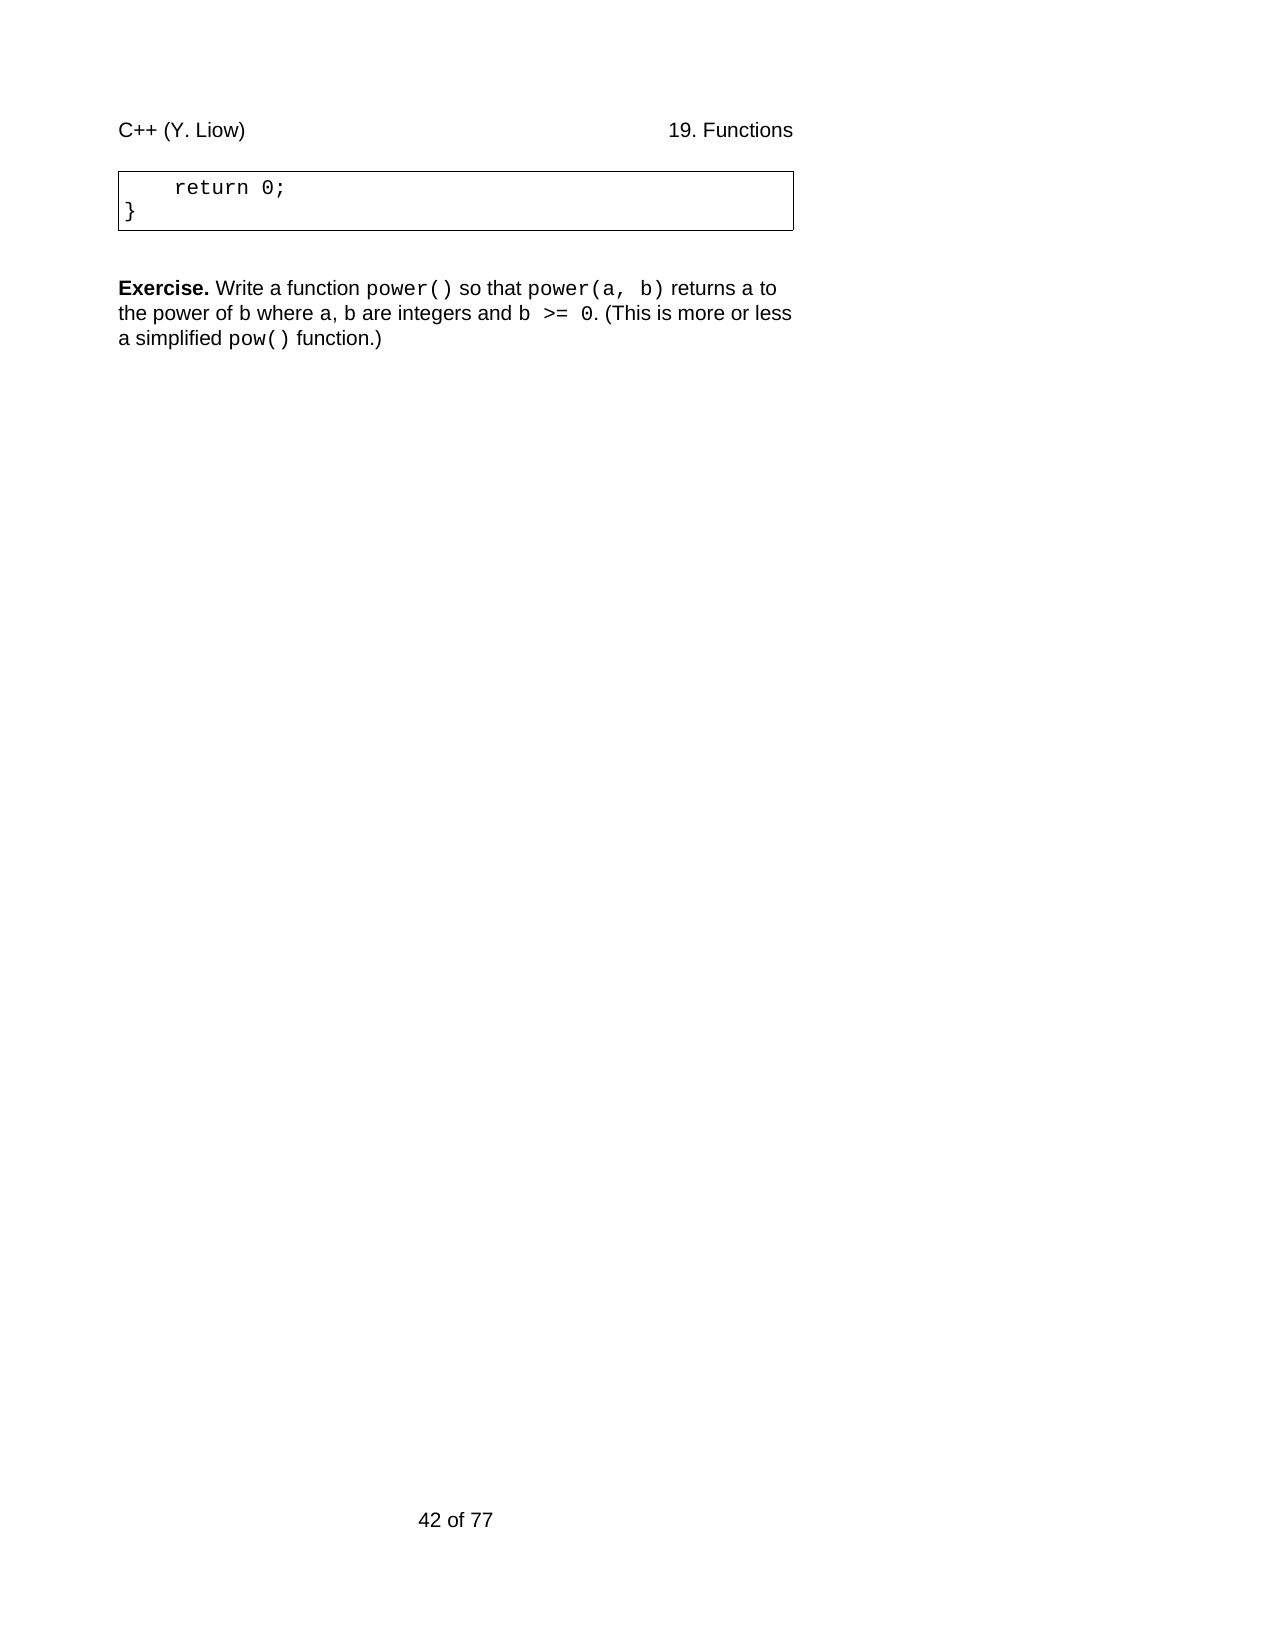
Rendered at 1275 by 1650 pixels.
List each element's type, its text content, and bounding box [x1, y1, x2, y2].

table_header return 0; } [119, 172, 793, 230]
text Exercise. Write a function power() so that power(a, b) returns a to the power of b where a, b are integers and b >= 0. (This is more or less a simplified pow() function.) [118, 276, 793, 352]
